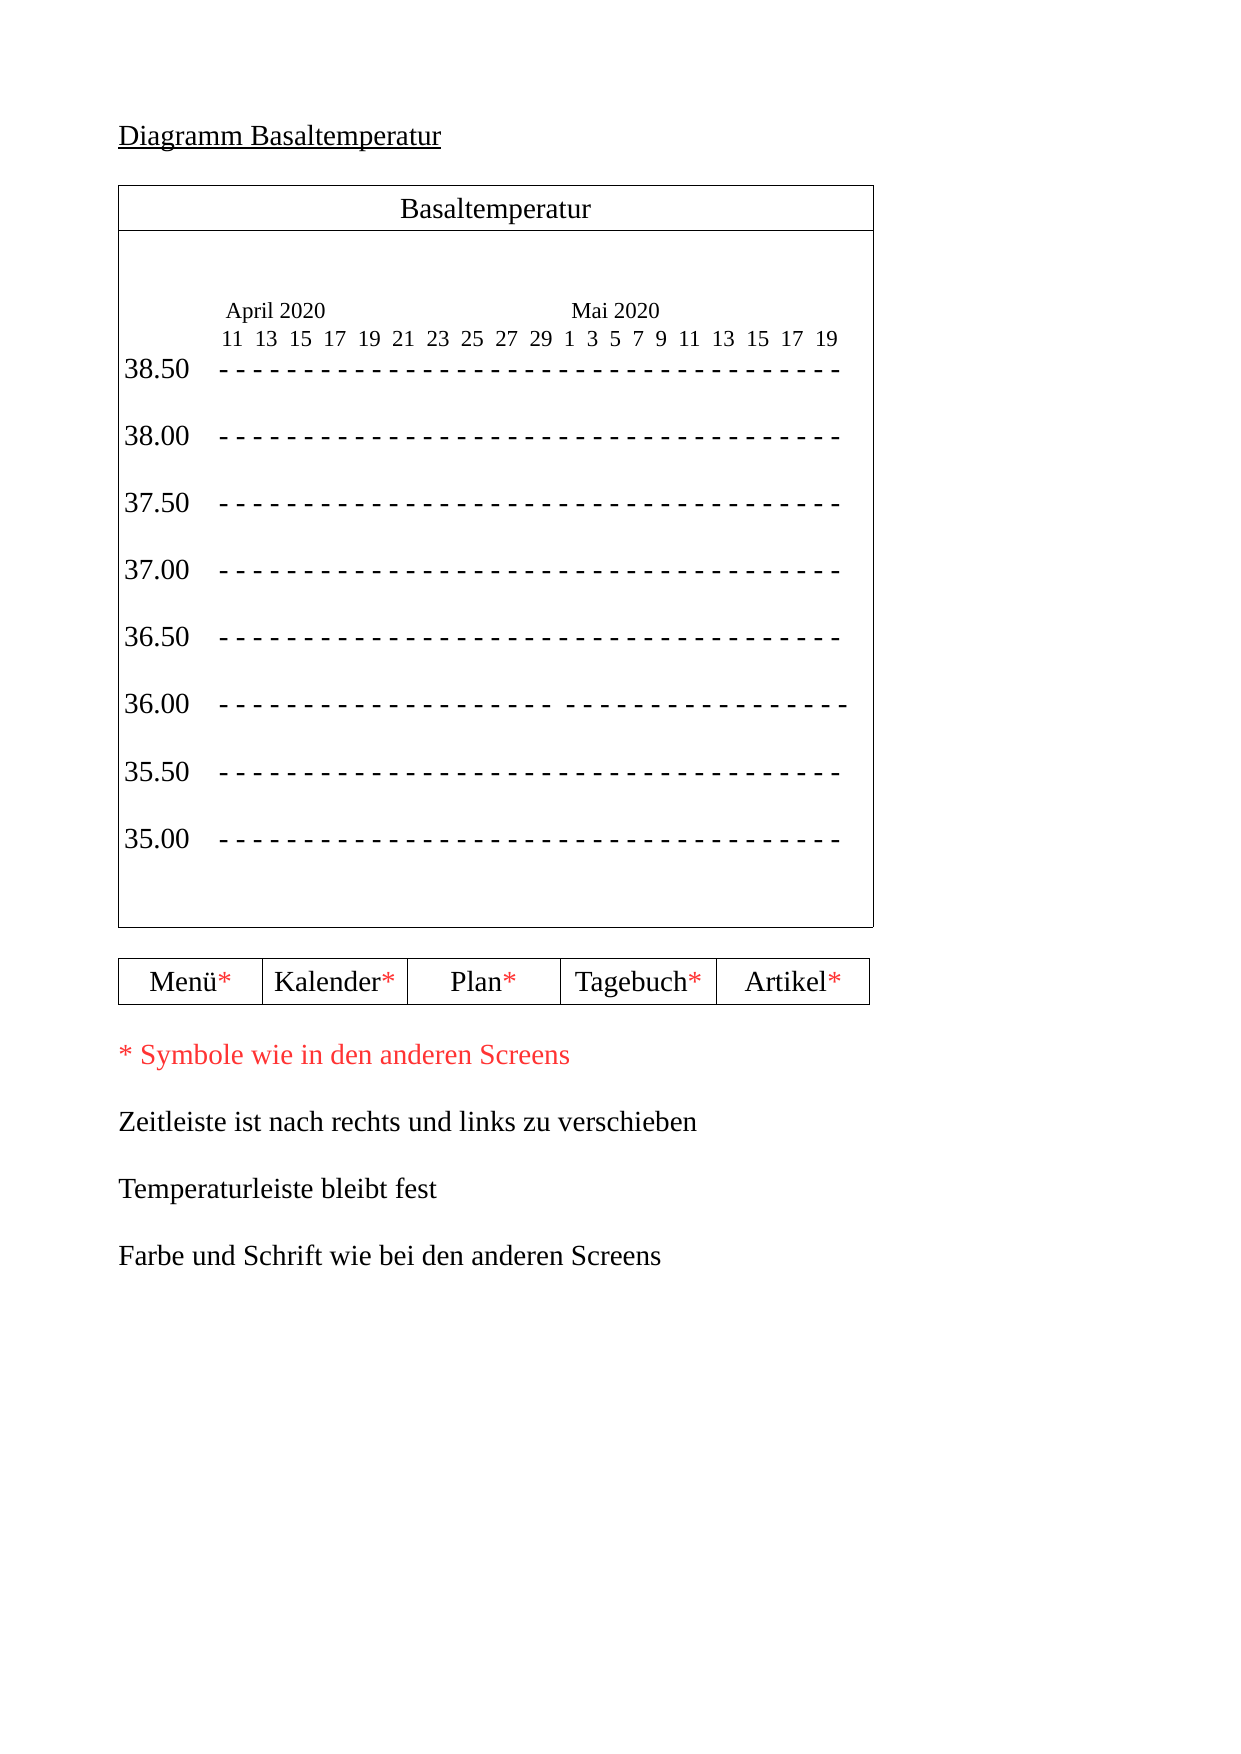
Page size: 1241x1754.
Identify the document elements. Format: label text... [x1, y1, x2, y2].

table_header Tagebuch* [561, 959, 716, 1003]
text Zeitleiste ist nach rechts und links zu verschieben [118, 1104, 1122, 1138]
table_header Artikel* [717, 959, 869, 1003]
table_header Basaltemperatur [119, 186, 873, 230]
text Temperaturleiste bleibt fest [118, 1171, 1122, 1205]
text Diagramm Basaltemperatur [118, 118, 1122, 185]
table_header Kalender* [263, 959, 407, 1003]
table_cell April 2020 Mai 2020 11 13 15 17 19 21 23 25 27 29 1 3 5 7 9 11 13 15 17 19 38.50 - - - - - - - - - - - - - - - - - - - - - - - - - - - - - - - - - - - - - 38.00 - - - - - - - - - - - - - - - - - - - - - - - - - - - - - - - - - - - - - 37.50 - - - - - - - - - - - - - - - - - - - - - - - - - - - - - - - - - - - - - 37.00 - - - - - - - - - - - - - - - - - - - - - - - - - - - - - - - - - - - - - 36.50 - - - - - - - - - - - - - - - - - - - - - - - - - - - - - - - - - - - - - 36.00 - - - - - - - - - - - - - - - - - - - - - - - - - - - - - - - - - - - - - 35.50 - - - - - - - - - - - - - - - - - - - - - - - - - - - - - - - - - - - - - 35.00 - - - - - - - - - - - - - - - - - - - - - - - - - - - - - - - - - - - - - [119, 231, 873, 927]
table_header Plan* [408, 959, 560, 1003]
text Farbe und Schrift wie bei den anderen Screens [118, 1238, 1122, 1272]
table_header Menü* [119, 959, 262, 1003]
text * Symbole wie in den anderen Screens [118, 1037, 1122, 1071]
